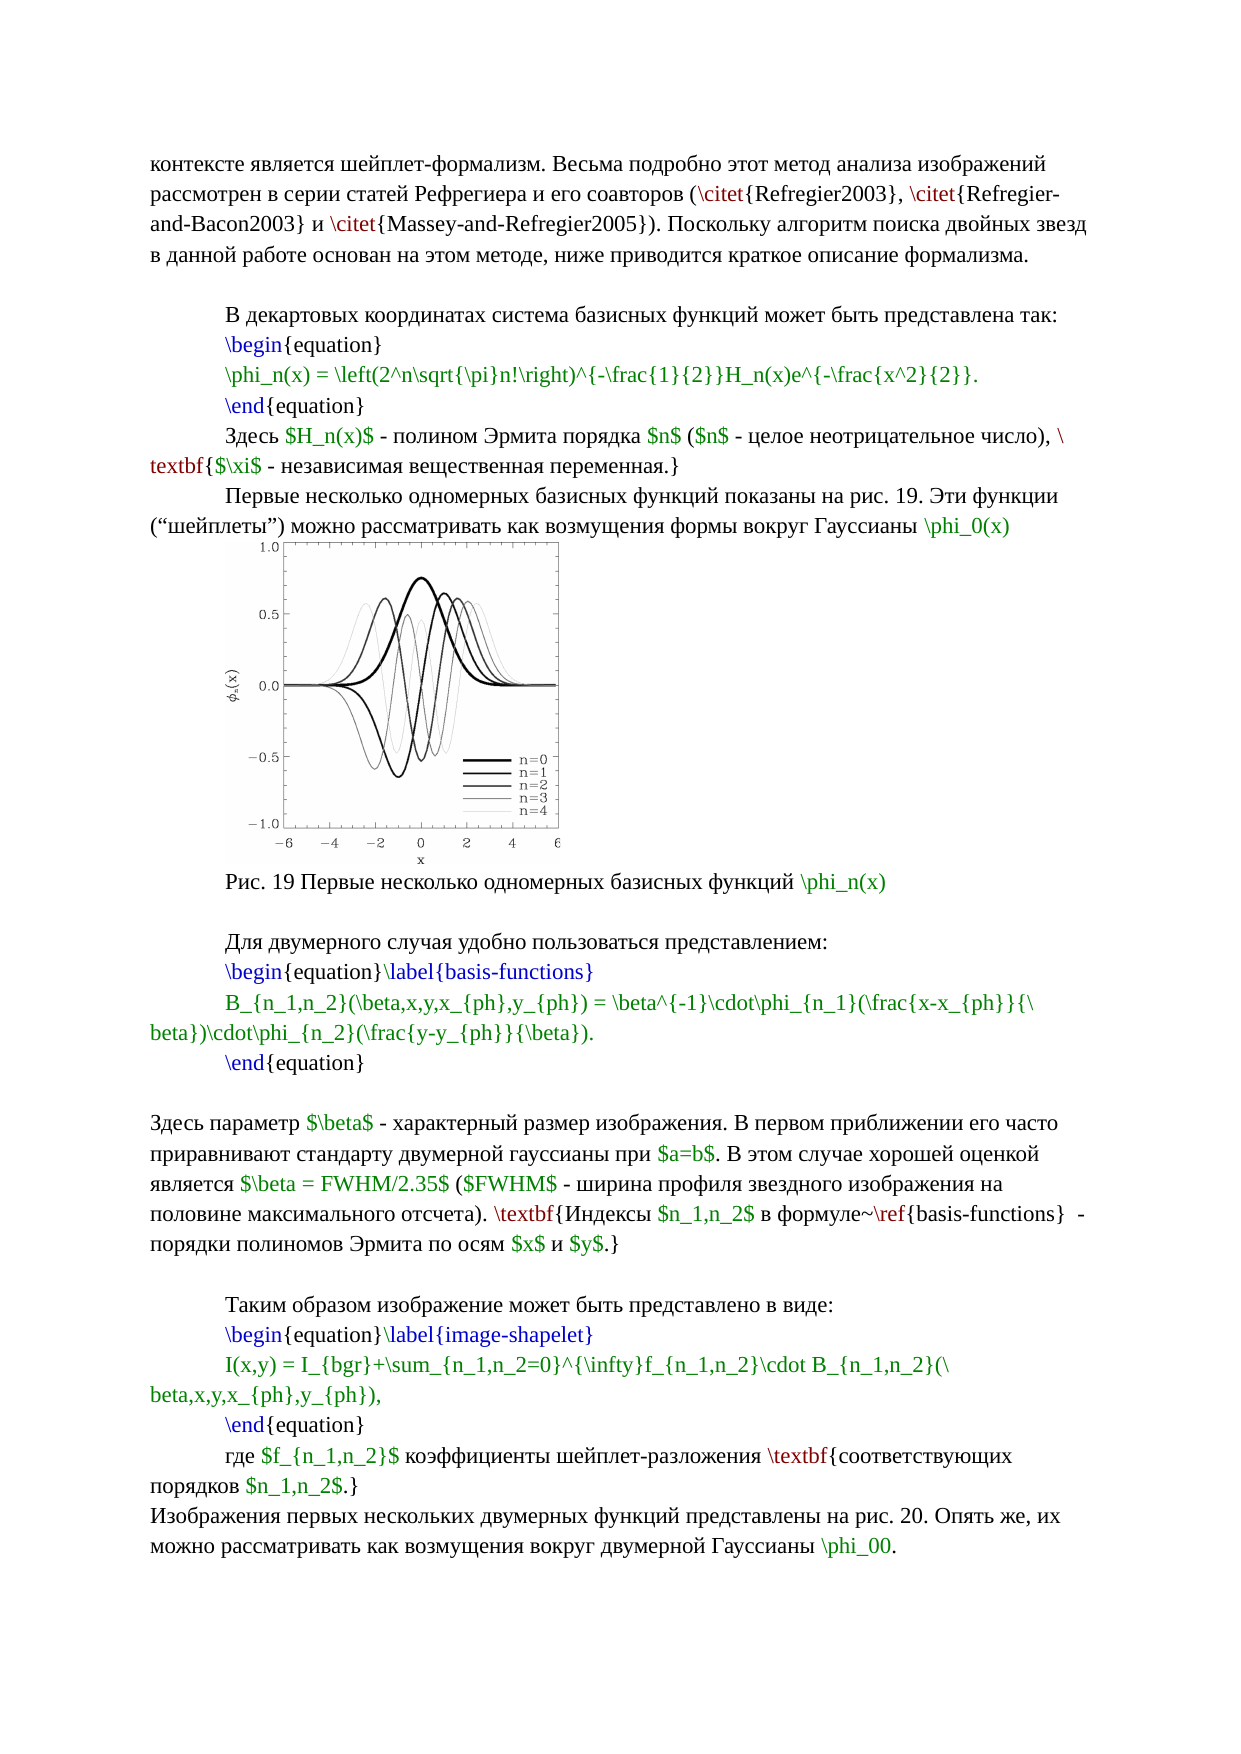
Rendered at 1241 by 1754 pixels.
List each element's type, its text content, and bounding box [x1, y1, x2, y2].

text \end{equation} [150, 1412, 1090, 1438]
text \begin{equation}\label{image-shapelet} [150, 1321, 1090, 1347]
text Для двумерного случая удобно пользоваться представлением: [150, 928, 1090, 954]
text \phi_n(x) = \left(2^n\sqrt{\pi}n!\right)^{-\frac{1}{2}}H_n(x)e^{-\frac{x^2}{2}}. [150, 361, 1090, 388]
text B_{n_1,n_2}(\beta,x,y,x_{ph},y_{ph}) = \beta^{-1}\cdot\phi_{n_1}(\frac{x-x_{ph}}{\beta})\cdot\phi_{n_2}(\frac{y-y_{ph}}{\beta}). [150, 989, 1090, 1045]
text где $f_{n_1,n_2}$ коэффициенты шейплет-разложения \textbf{соответствующих порядков $n_1,n_2$.} [150, 1442, 1090, 1498]
text Здесь параметр $\beta$ - характерный размер изображения. В первом приближении его часто приравнивают стандарту двумерной гауссианы при $a=b$. В этом случае хорошей оценкой является $\beta = FWHM/2.35$ ($FWHM$ - ширина профиля звездного изображения на половине максимального отсчета). \textbf{Индексы $n_1,n_2$ в формуле~\ref{basis-functions} - порядки полиномов Эрмита по осям $x$ и $y$.} [150, 1109, 1090, 1257]
text \end{equation} [150, 1049, 1090, 1075]
picture [225, 542, 561, 864]
text \begin{equation}\label{basis-functions} [150, 958, 1090, 985]
text Рис. 19 Первые несколько одномерных базисных функций \phi_n(x) [150, 868, 1090, 894]
text \begin{equation} [150, 331, 1090, 358]
text Таким образом изображение может быть представлено в виде: [150, 1291, 1090, 1317]
text контексте является шейплет-формализм. Весьма подробно этот метод анализа изображений рассмотрен в серии статей Рефрегиера и его соавторов (\citet{Refregier2003}, \citet{Refregier-and-Bacon2003} и \citet{Massey-and-Refregier2005}). Поскольку алгоритм поиска двойных звезд в данной работе основан на этом методе, ниже приводится краткое описание формализма. [150, 150, 1090, 267]
text Здесь $H_n(x)$ - полином Эрмита порядка $n$ ($n$ - целое неотрицательное число), \textbf{$\xi$ - независимая вещественная переменная.} [150, 422, 1090, 478]
text \end{equation} [150, 392, 1090, 418]
text I(x,y) = I_{bgr}+\sum_{n_1,n_2=0}^{\infty}f_{n_1,n_2}\cdot B_{n_1,n_2}(\beta,x,y,x_{ph},y_{ph}), [150, 1351, 1090, 1408]
text В декартовых координатах система базисных функций может быть представлена так: [150, 301, 1090, 327]
text Изображения первых нескольких двумерных функций представлены на рис. 20. Опять же, их можно рассматривать как возмущения вокруг двумерной Гауссианы \phi_00. [150, 1502, 1090, 1559]
text Первые несколько одномерных базисных функций показаны на рис. 19. Эти функции (“шейплеты”) можно рассматривать как возмущения формы вокруг Гауссианы \phi_0(x) [150, 482, 1090, 539]
